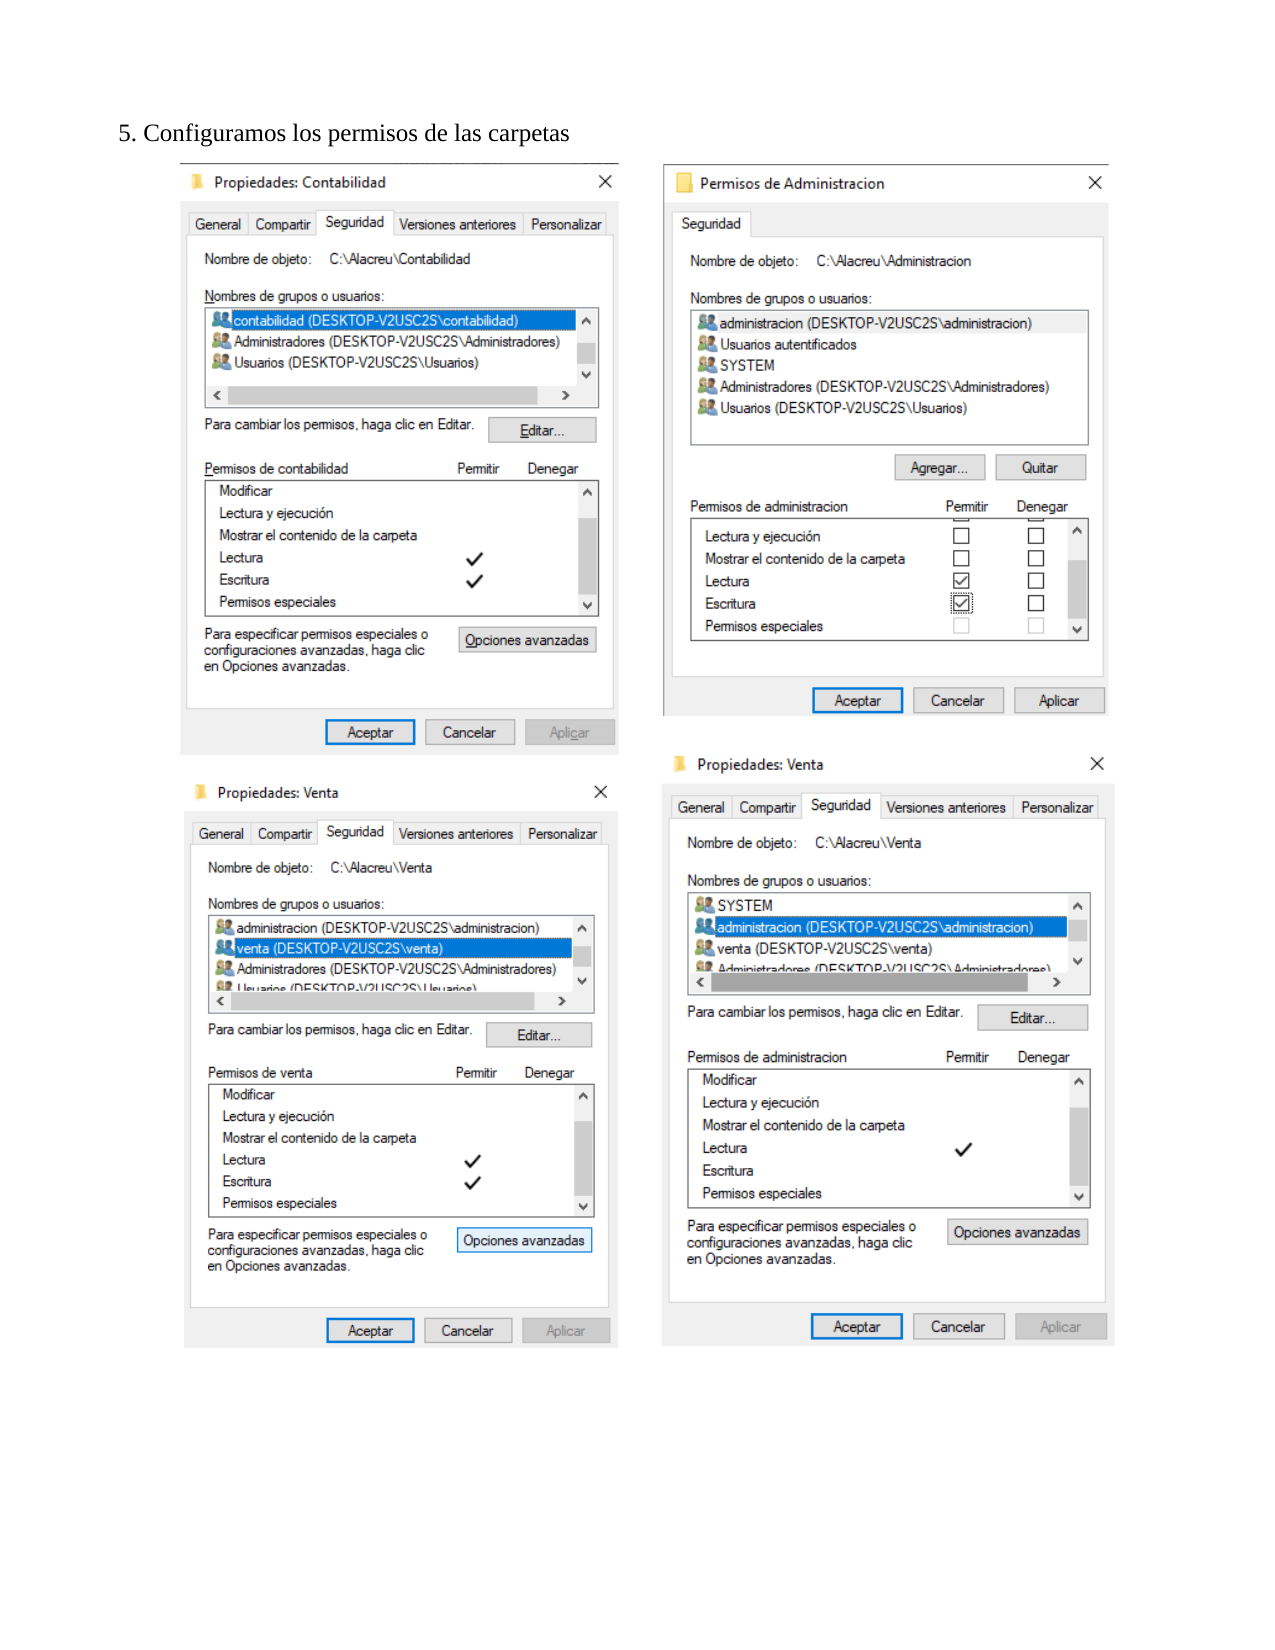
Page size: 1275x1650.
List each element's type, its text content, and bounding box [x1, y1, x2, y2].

text 5. Configuramos los permisos de las carpetas [118, 118, 1157, 147]
picture [184, 775, 618, 1348]
picture [661, 746, 1115, 1346]
picture [180, 163, 619, 755]
picture [663, 164, 1109, 716]
